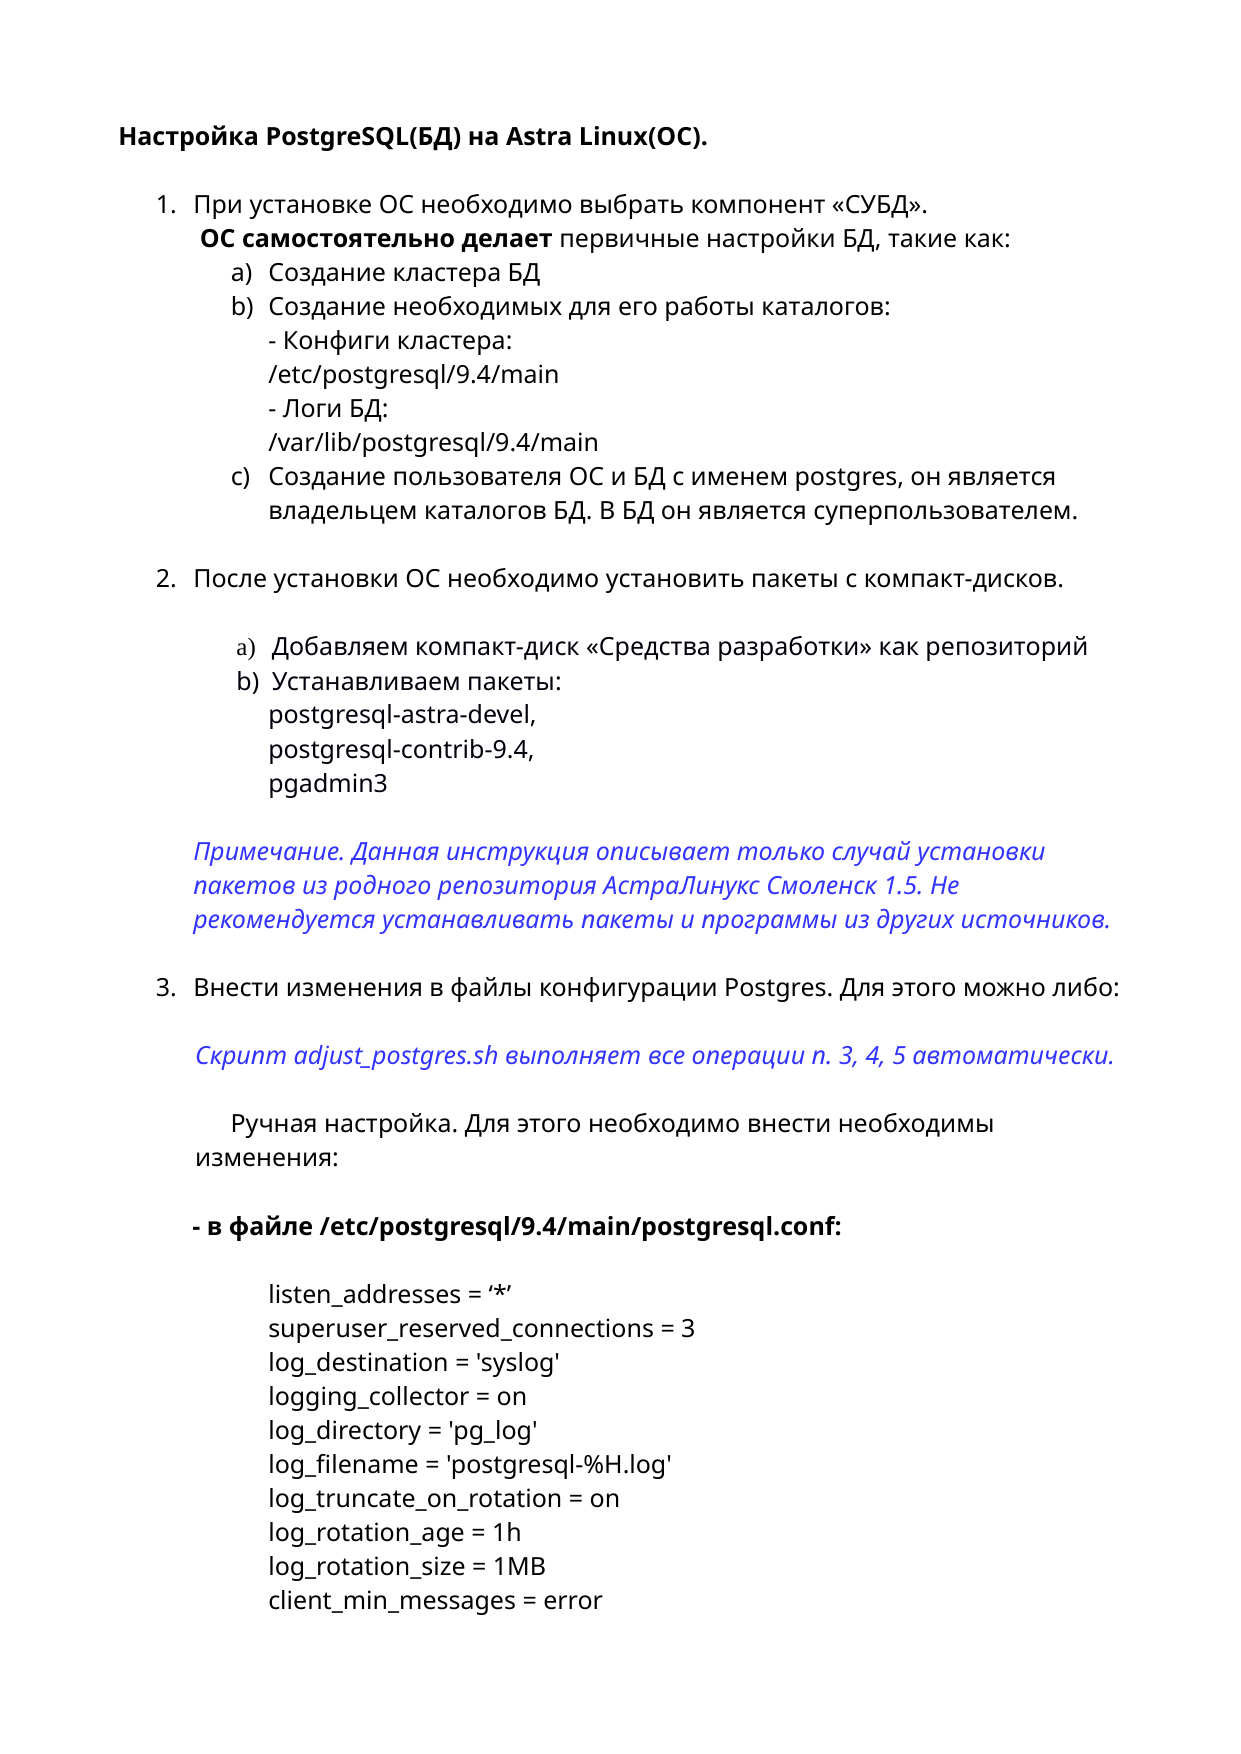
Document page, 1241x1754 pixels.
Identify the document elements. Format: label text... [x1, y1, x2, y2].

list listen_addresses = ‘*’ [231, 1276, 1122, 1310]
list - в файле /etc/postgresql/9.4/main/postgresql.conf: [118, 1208, 1122, 1242]
list log_rotation_size = 1MB [231, 1549, 1122, 1583]
list postgresql-contrib-9.4, [231, 731, 1122, 765]
list client_min_messages = error [231, 1583, 1122, 1617]
list Создание кластера БД [231, 254, 1122, 288]
list pgadmin3 [231, 765, 1122, 799]
list Примечание. Данная инструкция описывает только случай установки пакетов из родного репозитория АстраЛинукс Смоленск 1.5. Не рекомендуется устанавливать пакеты и программы из других источников. [193, 833, 1122, 936]
list ОС самостоятельно делает первичные настройки БД, такие как: [156, 220, 1122, 254]
list Создание необходимых для его работы каталогов: [231, 288, 1122, 322]
list log_directory = 'pg_log' [231, 1412, 1122, 1447]
text Настройка PostgreSQL(БД) на Astra Linux(ОС). [118, 118, 1122, 152]
list log_truncate_on_rotation = on [231, 1481, 1122, 1515]
list Ручная настройка. Для этого необходимо внести необходимы изменения: [195, 1106, 1122, 1174]
list logging_collector = on [231, 1378, 1122, 1412]
list superuser_reserved_connections = 3 [231, 1310, 1122, 1344]
list log_rotation_age = 1h [231, 1515, 1122, 1549]
list log_destination = 'syslog' [231, 1344, 1122, 1378]
list Устанавливаем пакеты: [236, 663, 1122, 697]
list Внести изменения в файлы конфигурации Postgres. Для этого можно либо: [156, 970, 1122, 1004]
list log_filename = 'postgresql-%H.log' [231, 1447, 1122, 1481]
list - Логи БД: [231, 391, 1122, 425]
list При установке ОС необходимо выбрать компонент «СУБД». [156, 186, 1122, 220]
list postgresql-astra-devel, [231, 697, 1122, 731]
list Создание пользователя ОС и БД с именем postgres, он является владельцем каталогов БД. В БД он является суперпользователем. [231, 459, 1122, 527]
list Скрипт adjust_postgres.sh выполняет все операции п. 3, 4, 5 автоматически. [195, 1038, 1122, 1072]
list - Конфиги кластера: [231, 322, 1122, 357]
list Добавляем компакт-диск «Средства разработки» как репозиторий [236, 629, 1122, 663]
list После установки ОС необходимо установить пакеты с компакт-дисков. [156, 561, 1122, 595]
list /etc/postgresql/9.4/main [231, 357, 1122, 391]
list /var/lib/postgresql/9.4/main [231, 425, 1122, 459]
